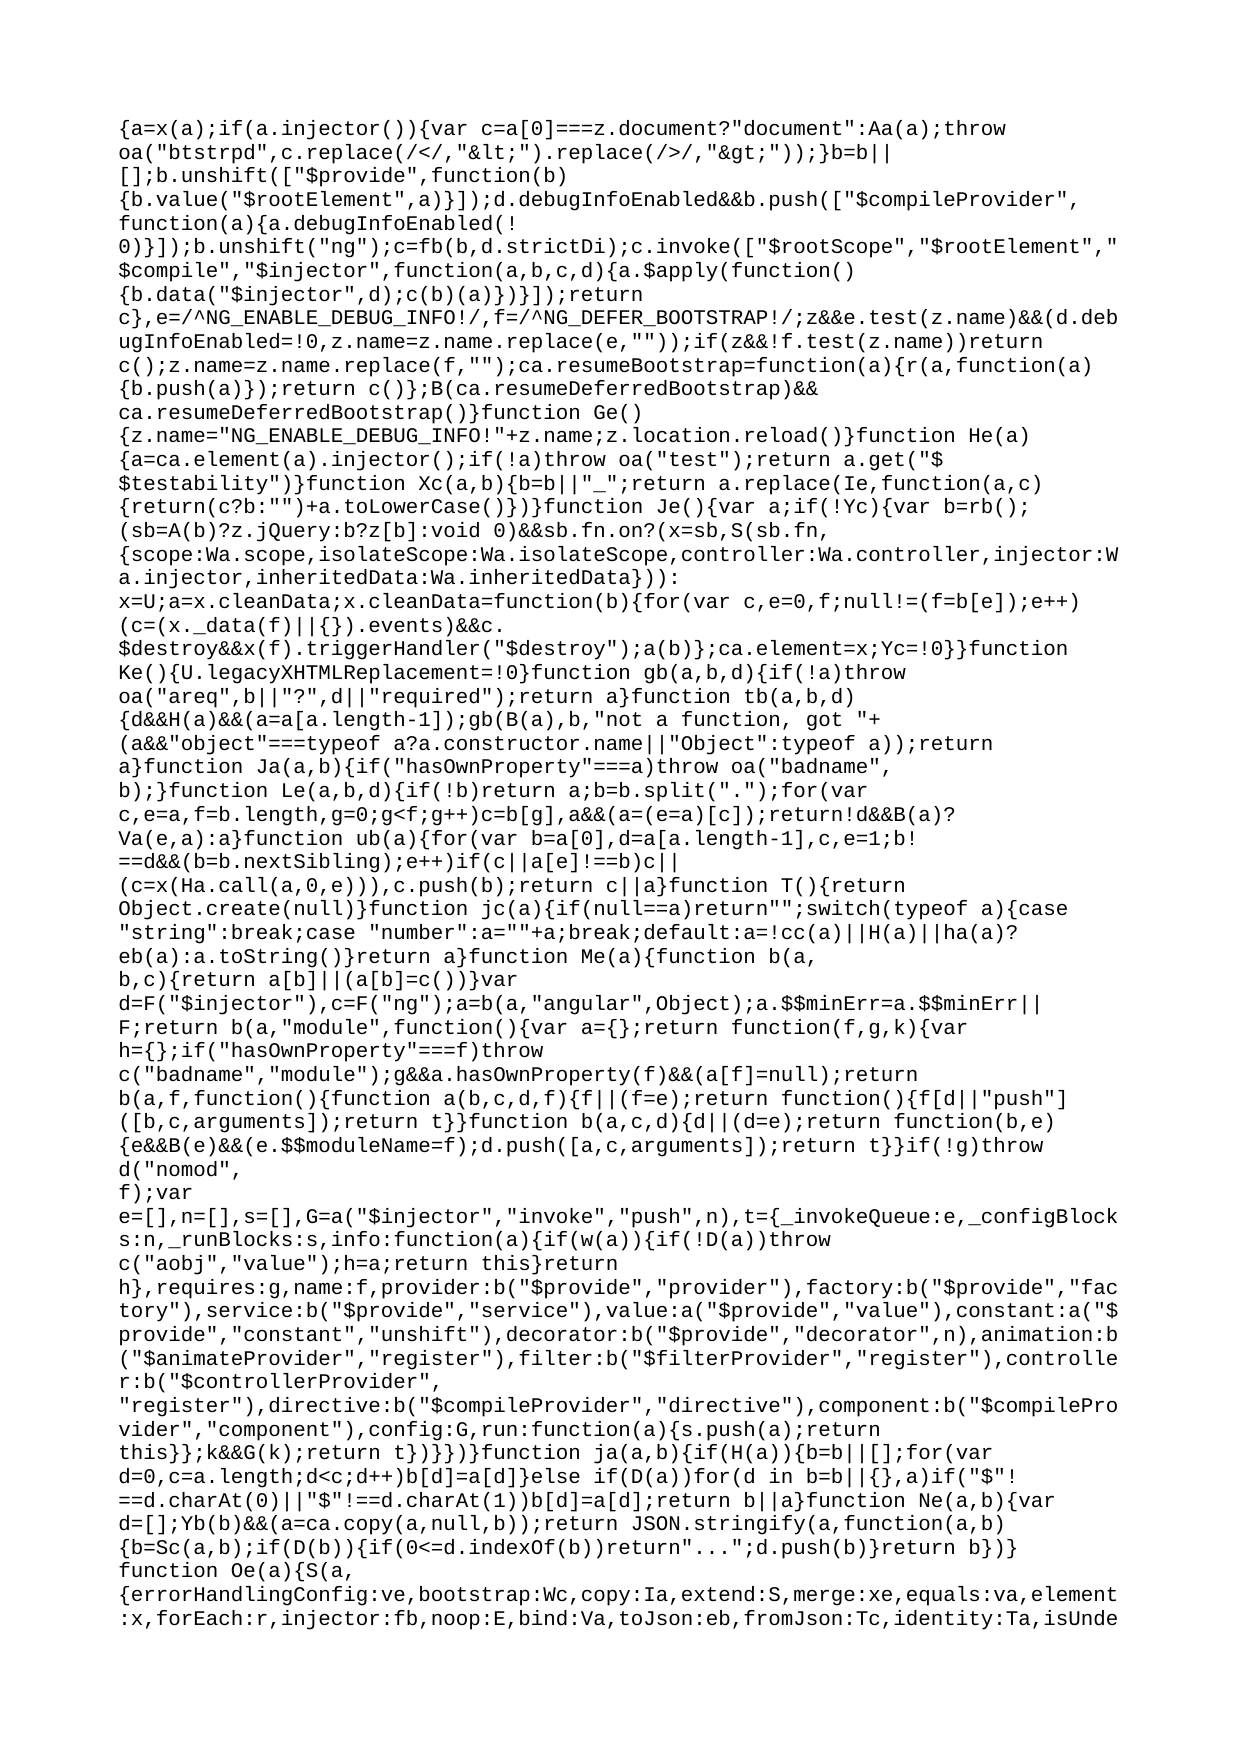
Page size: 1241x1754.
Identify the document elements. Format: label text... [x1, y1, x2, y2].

text b,c){return a[b]||(a[b]=c())}var d=F("$injector"),c=F("ng");a=b(a,"angular",Object);a.$$minErr=a.$$minErr||F;return b(a,"module",function(){var a={};return function(f,g,k){var h={};if("hasOwnProperty"===f)throw c("badname","module");g&&a.hasOwnProperty(f)&&(a[f]=null);return b(a,f,function(){function a(b,c,d,f){f||(f=e);return function(){f[d||"push"]([b,c,arguments]);return t}}function b(a,c,d){d||(d=e);return function(b,e){e&&B(e)&&(e.$$moduleName=f);d.push([a,c,arguments]);return t}}if(!g)throw d("nomod", [118, 969, 1122, 1182]
text function(a){a.debugInfoEnabled(!0)}]);b.unshift("ng");c=fb(b,d.strictDi);c.invoke(["$rootScope","$rootElement","$compile","$injector",function(a,b,c,d){a.$apply(function(){b.data("$injector",d);c(b)(a)})}]);return c},e=/^NG_ENABLE_DEBUG_INFO!/,f=/^NG_DEFER_BOOTSTRAP!/;z&&e.test(z.name)&&(d.debugInfoEnabled=!0,z.name=z.name.replace(e,""));if(z&&!f.test(z.name))return c();z.name=z.name.replace(f,"");ca.resumeBootstrap=function(a){r(a,function(a){b.push(a)});return c()};B(ca.resumeDeferredBootstrap)&& [118, 213, 1122, 402]
text f);var e=[],n=[],s=[],G=a("$injector","invoke","push",n),t={_invokeQueue:e,_configBlocks:n,_runBlocks:s,info:function(a){if(w(a)){if(!D(a))throw c("aobj","value");h=a;return this}return h},requires:g,name:f,provider:b("$provide","provider"),factory:b("$provide","factory"),service:b("$provide","service"),value:a("$provide","value"),constant:a("$provide","constant","unshift"),decorator:b("$provide","decorator",n),animation:b("$animateProvider","register"),filter:b("$filterProvider","register"),controller:b("$controllerProvider", [118, 1182, 1122, 1395]
text x=U;a=x.cleanData;x.cleanData=function(b){for(var c,e=0,f;null!=(f=b[e]);e++)(c=(x._data(f)||{}).events)&&c.$destroy&&x(f).triggerHandler("$destroy");a(b)};ca.element=x;Yc=!0}}function Ke(){U.legacyXHTMLReplacement=!0}function gb(a,b,d){if(!a)throw oa("areq",b||"?",d||"required");return a}function tb(a,b,d){d&&H(a)&&(a=a[a.length-1]);gb(B(a),b,"not a function, got "+(a&&"object"===typeof a?a.constructor.name||"Object":typeof a));return a}function Ja(a,b){if("hasOwnProperty"===a)throw oa("badname", [118, 591, 1122, 780]
text function Oe(a){S(a,{errorHandlingConfig:ve,bootstrap:Wc,copy:Ia,extend:S,merge:xe,equals:va,element:x,forEach:r,injector:fb,noop:E,bind:Va,toJson:eb,fromJson:Tc,identity:Ta,isUnde [118, 1561, 1122, 1631]
text "register"),directive:b("$compileProvider","directive"),component:b("$compileProvider","component"),config:G,run:function(a){s.push(a);return this}};k&&G(k);return t})}})}function ja(a,b){if(H(a)){b=b||[];for(var d=0,c=a.length;d<c;d++)b[d]=a[d]}else if(D(a))for(d in b=b||{},a)if("$"!==d.charAt(0)||"$"!==d.charAt(1))b[d]=a[d];return b||a}function Ne(a,b){var d=[];Yb(b)&&(a=ca.copy(a,null,b));return JSON.stringify(a,function(a,b){b=Sc(a,b);if(D(b)){if(0<=d.indexOf(b))return"...";d.push(b)}return b})} [118, 1395, 1122, 1561]
text ca.resumeDeferredBootstrap()}function Ge(){z.name="NG_ENABLE_DEBUG_INFO!"+z.name;z.location.reload()}function He(a){a=ca.element(a).injector();if(!a)throw oa("test");return a.get("$$testability")}function Xc(a,b){b=b||"_";return a.replace(Ie,function(a,c){return(c?b:"")+a.toLowerCase()})}function Je(){var a;if(!Yc){var b=rb();(sb=A(b)?z.jQuery:b?z[b]:void 0)&&sb.fn.on?(x=sb,S(sb.fn,{scope:Wa.scope,isolateScope:Wa.isolateScope,controller:Wa.controller,injector:Wa.injector,inheritedData:Wa.inheritedData})): [118, 402, 1122, 591]
text b);}function Le(a,b,d){if(!b)return a;b=b.split(".");for(var c,e=a,f=b.length,g=0;g<f;g++)c=b[g],a&&(a=(e=a)[c]);return!d&&B(a)?Va(e,a):a}function ub(a){for(var b=a[0],d=a[a.length-1],c,e=1;b!==d&&(b=b.nextSibling);e++)if(c||a[e]!==b)c||(c=x(Ha.call(a,0,e))),c.push(b);return c||a}function T(){return Object.create(null)}function jc(a){if(null==a)return"";switch(typeof a){case "string":break;case "number":a=""+a;break;default:a=!cc(a)||H(a)||ha(a)?eb(a):a.toString()}return a}function Me(a){function b(a, [118, 780, 1122, 969]
text {a=x(a);if(a.injector()){var c=a[0]===z.document?"document":Aa(a);throw oa("btstrpd",c.replace(/</,"&lt;").replace(/>/,"&gt;"));}b=b||[];b.unshift(["$provide",function(b){b.value("$rootElement",a)}]);d.debugInfoEnabled&&b.push(["$compileProvider", [118, 118, 1122, 213]
